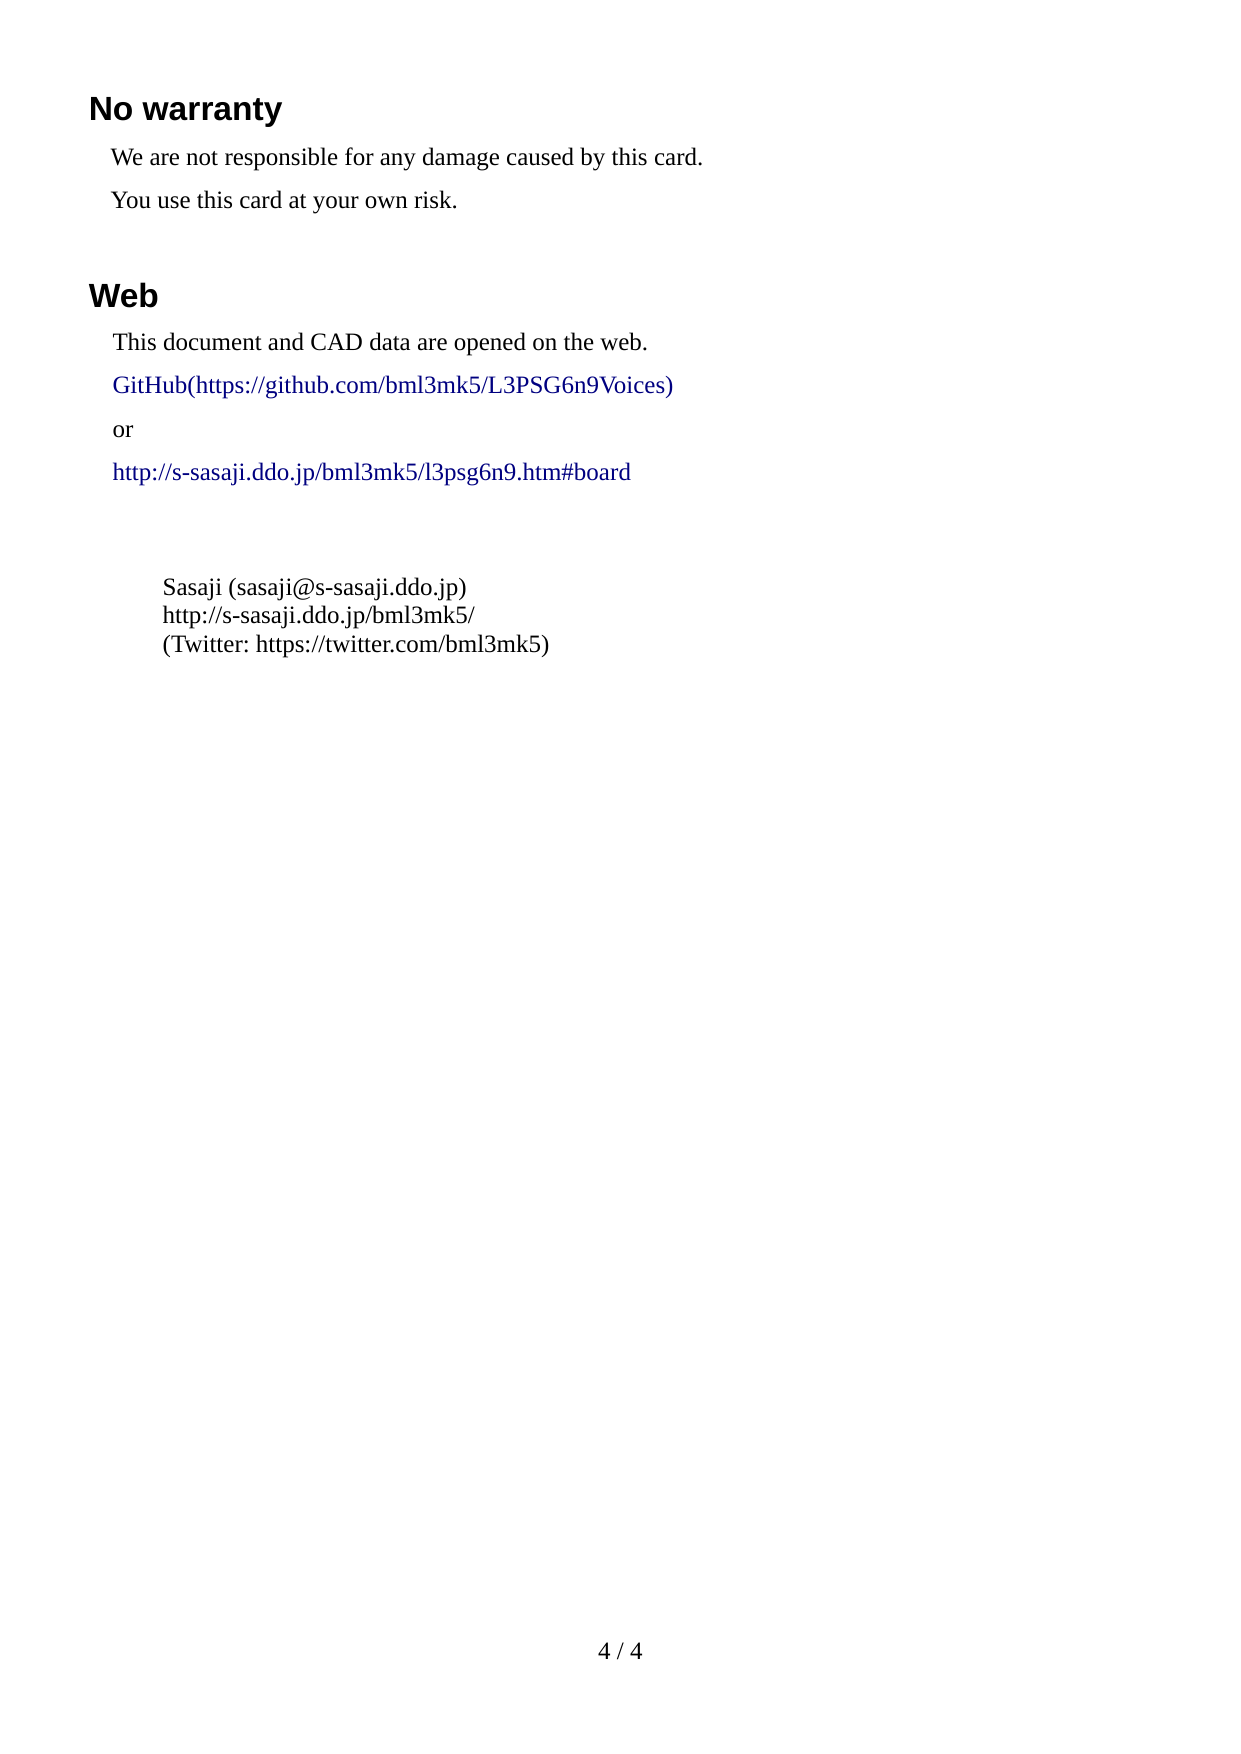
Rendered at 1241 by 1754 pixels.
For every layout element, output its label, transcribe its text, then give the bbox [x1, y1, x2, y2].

text You use this card at your own risk. [88, 183, 1152, 214]
subtitle No warranty [88, 88, 1152, 127]
text (Twitter: https://twitter.com/bml3mk5) [162, 629, 1152, 658]
text We are not responsible for any damage caused by this card. [88, 140, 1152, 171]
text http://s-sasaji.ddo.jp/bml3mk5/ [162, 601, 1152, 629]
text GitHub(https://github.com/bml3mk5/L3PSG6n9Voices) [112, 371, 1152, 399]
text http://s-sasaji.ddo.jp/bml3mk5/l3psg6n9.htm#board [112, 457, 1152, 486]
text or [112, 414, 1152, 442]
subtitle Web [88, 276, 1152, 315]
text This document and CAD data are opened on the web. [112, 327, 1152, 356]
text Sasaji (sasaji@s-sasaji.ddo.jp) [162, 572, 1152, 601]
